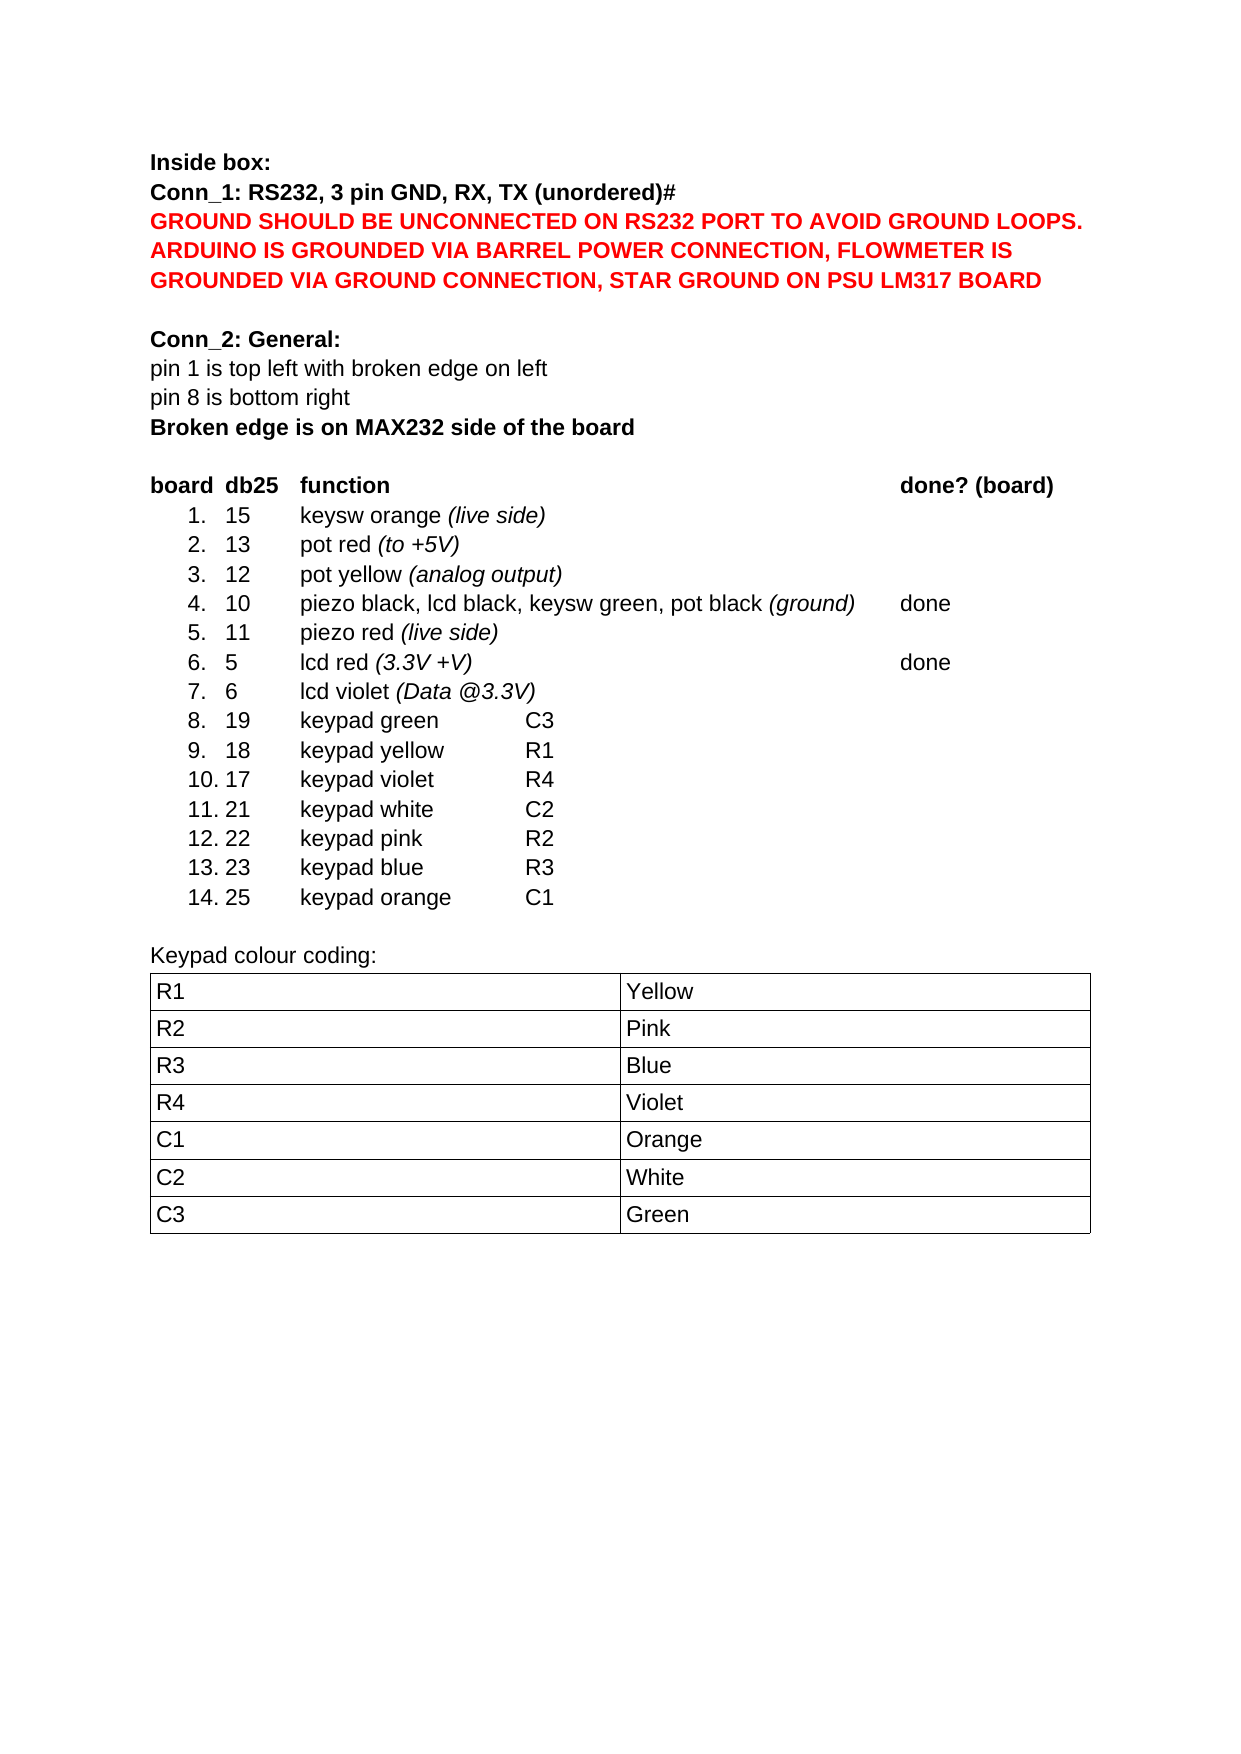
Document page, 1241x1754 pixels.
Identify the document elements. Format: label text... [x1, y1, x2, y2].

list 10 piezo black, lcd black, keysw green, pot black (ground) done [187, 591, 1090, 616]
table_header R1 [151, 974, 620, 1010]
table_cell White [621, 1160, 1090, 1196]
list 6 lcd violet (Data @3.3V) [187, 679, 1090, 704]
list 21 keypad white C2 [187, 796, 1090, 822]
table_cell C3 [151, 1197, 620, 1233]
list 18 keypad yellow R1 [187, 737, 1090, 763]
text Broken edge is on MAX232 side of the board [150, 414, 1090, 440]
table_cell Violet [621, 1085, 1090, 1121]
text GROUND SHOULD BE UNCONNECTED ON RS232 PORT TO AVOID GROUND LOOPS. ARDUINO IS GROUNDED VIA BARREL POWER CONNECTION, FLOWMETER IS GROUNDED VIA GROUND CONNECTION, STAR GROUND ON PSU LM317 BOARD [150, 209, 1090, 293]
list 15 keysw orange (live side) [187, 502, 1090, 528]
table_cell C1 [151, 1122, 620, 1158]
list 25 keypad orange C1 [187, 884, 1090, 910]
list 13 pot red (to +5V) [187, 532, 1090, 557]
text pin 1 is top left with broken edge on left [150, 356, 1090, 381]
text pin 8 is bottom right [150, 385, 1090, 411]
list 12 pot yellow (analog output) [187, 561, 1090, 587]
text Conn_1: RS232, 3 pin GND, RX, TX (unordered)# [150, 179, 1090, 205]
table_header Yellow [621, 974, 1090, 1010]
list 5 lcd red (3.3V +V) done [187, 649, 1090, 675]
table_cell C2 [151, 1160, 620, 1196]
list 17 keypad violet R4 [187, 767, 1090, 792]
table_cell Orange [621, 1122, 1090, 1158]
list 23 keypad blue R3 [187, 855, 1090, 881]
list 19 keypad green C3 [187, 708, 1090, 734]
table_cell R3 [151, 1048, 620, 1084]
text Keypad colour coding: [150, 943, 1090, 969]
table_cell Pink [621, 1011, 1090, 1047]
table_cell Blue [621, 1048, 1090, 1084]
list 22 keypad pink R2 [187, 826, 1090, 851]
table_cell R4 [151, 1085, 620, 1121]
text board db25 function done? (board) [150, 473, 1090, 499]
text Conn_2: General: [150, 326, 1090, 352]
list 11 piezo red (live side) [187, 620, 1090, 646]
table_cell Green [621, 1197, 1090, 1233]
table_cell R2 [151, 1011, 620, 1047]
text Inside box: [150, 150, 1090, 176]
